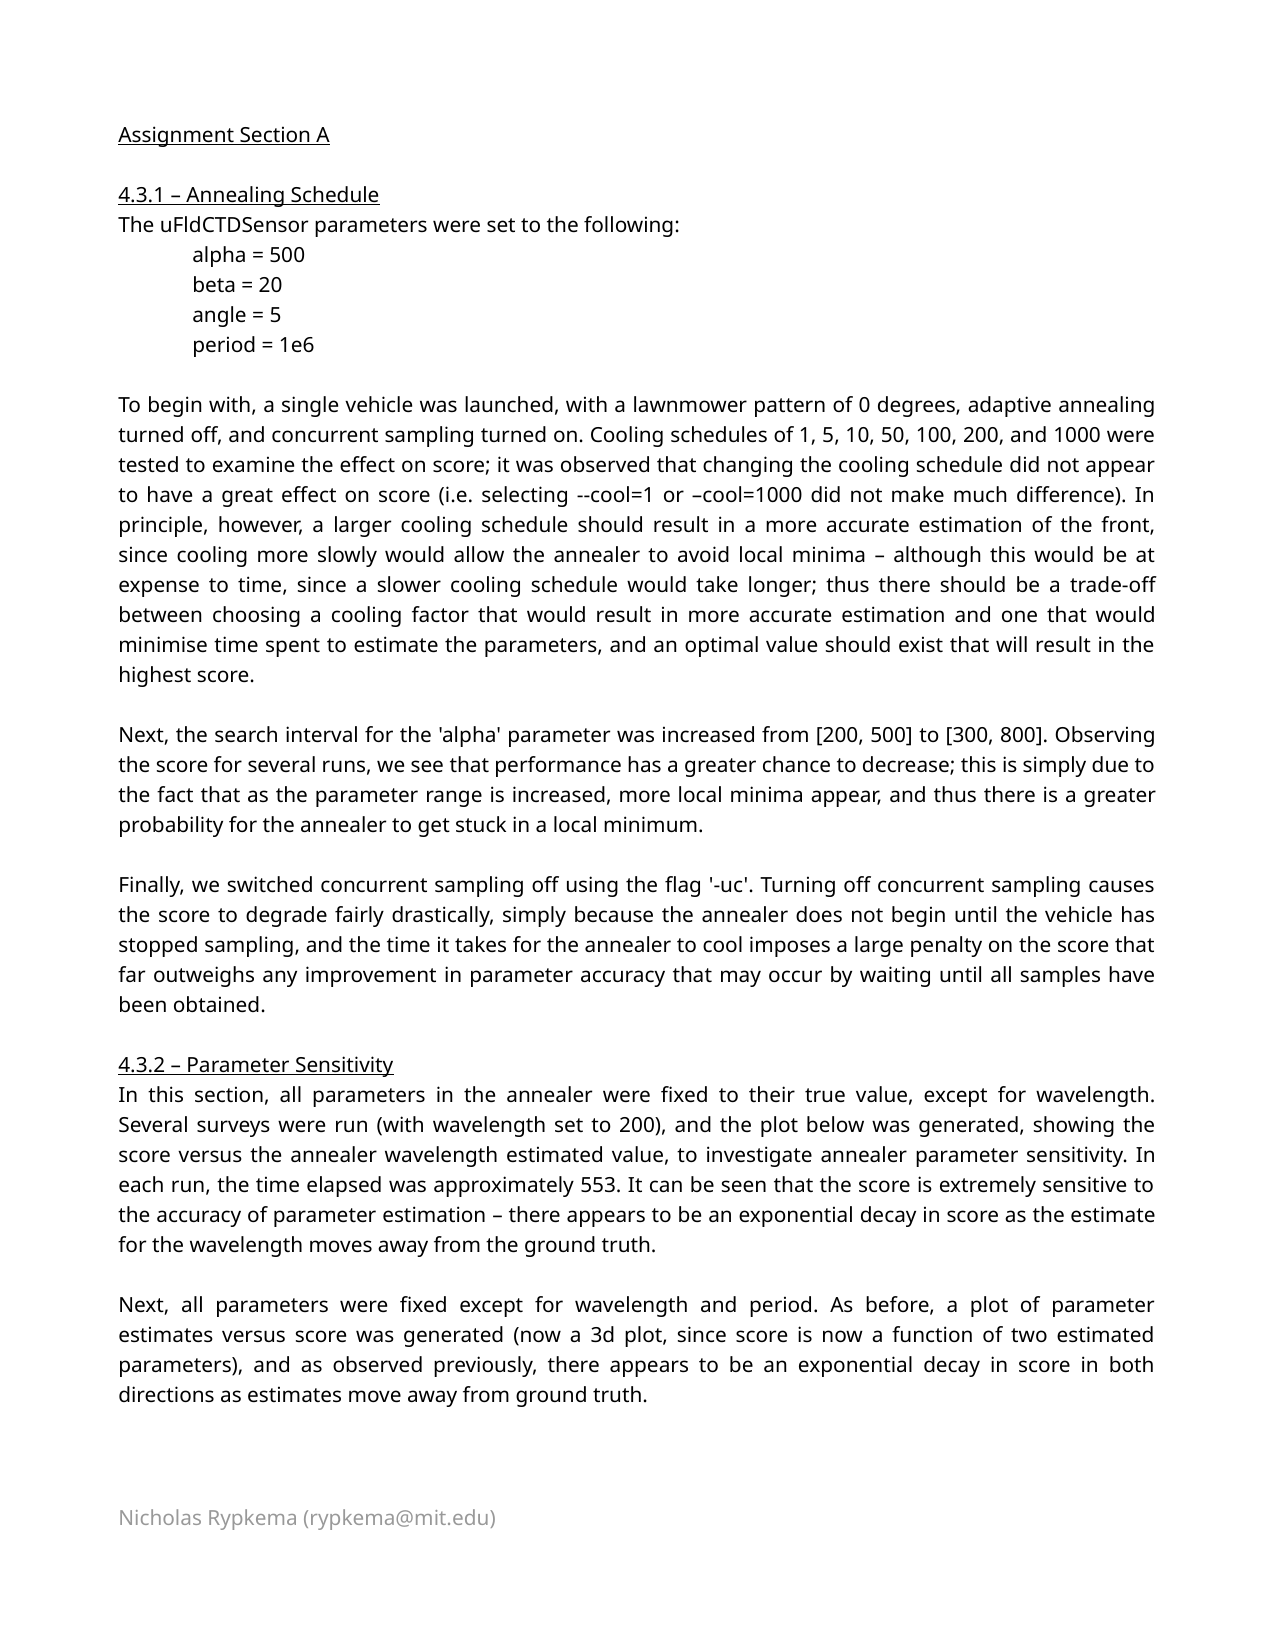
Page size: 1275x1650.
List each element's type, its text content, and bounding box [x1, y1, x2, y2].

text Assignment Section A [118, 118, 1157, 148]
text alpha = 500 [118, 238, 1157, 268]
text The uFldCTDSensor parameters were set to the following: [118, 208, 1157, 238]
text period = 1e6 [118, 328, 1157, 358]
text 4.3.2 – Parameter Sensitivity [118, 1048, 1157, 1078]
text Next, the search interval for the 'alpha' parameter was increased from [200, 500] to [300, 800]. Observing the score for several runs, we see that performance has a greater chance to decrease; this is simply due to the fact that as the parameter range is increased, more local minima appear, and thus there is a greater probability for the annealer to get stuck in a local minimum. [118, 718, 1157, 838]
text 4.3.1 – Annealing Schedule [118, 178, 1157, 208]
text In this section, all parameters in the annealer were fixed to their true value, except for wavelength. Several surveys were run (with wavelength set to 200), and the plot below was generated, showing the score versus the annealer wavelength estimated value, to investigate annealer parameter sensitivity. In each run, the time elapsed was approximately 553. It can be seen that the score is extremely sensitive to the accuracy of parameter estimation – there appears to be an exponential decay in score as the estimate for the wavelength moves away from the ground truth. [118, 1078, 1157, 1258]
text To begin with, a single vehicle was launched, with a lawnmower pattern of 0 degrees, adaptive annealing turned off, and concurrent sampling turned on. Cooling schedules of 1, 5, 10, 50, 100, 200, and 1000 were tested to examine the effect on score; it was observed that changing the cooling schedule did not appear to have a great effect on score (i.e. selecting --cool=1 or –cool=1000 did not make much difference). In principle, however, a larger cooling schedule should result in a more accurate estimation of the front, since cooling more slowly would allow the annealer to avoid local minima – although this would be at expense to time, since a slower cooling schedule would take longer; thus there should be a trade-off between choosing a cooling factor that would result in more accurate estimation and one that would minimise time spent to estimate the parameters, and an optimal value should exist that will result in the highest score. [118, 388, 1157, 688]
text Next, all parameters were fixed except for wavelength and period. As before, a plot of parameter estimates versus score was generated (now a 3d plot, since score is now a function of two estimated parameters), and as observed previously, there appears to be an exponential decay in score in both directions as estimates move away from ground truth. [118, 1288, 1157, 1408]
text beta = 20 [118, 268, 1157, 298]
text angle = 5 [118, 298, 1157, 328]
text Finally, we switched concurrent sampling off using the flag '-uc'. Turning off concurrent sampling causes the score to degrade fairly drastically, simply because the annealer does not begin until the vehicle has stopped sampling, and the time it takes for the annealer to cool imposes a large penalty on the score that far outweighs any improvement in parameter accuracy that may occur by waiting until all samples have been obtained. [118, 868, 1157, 1018]
